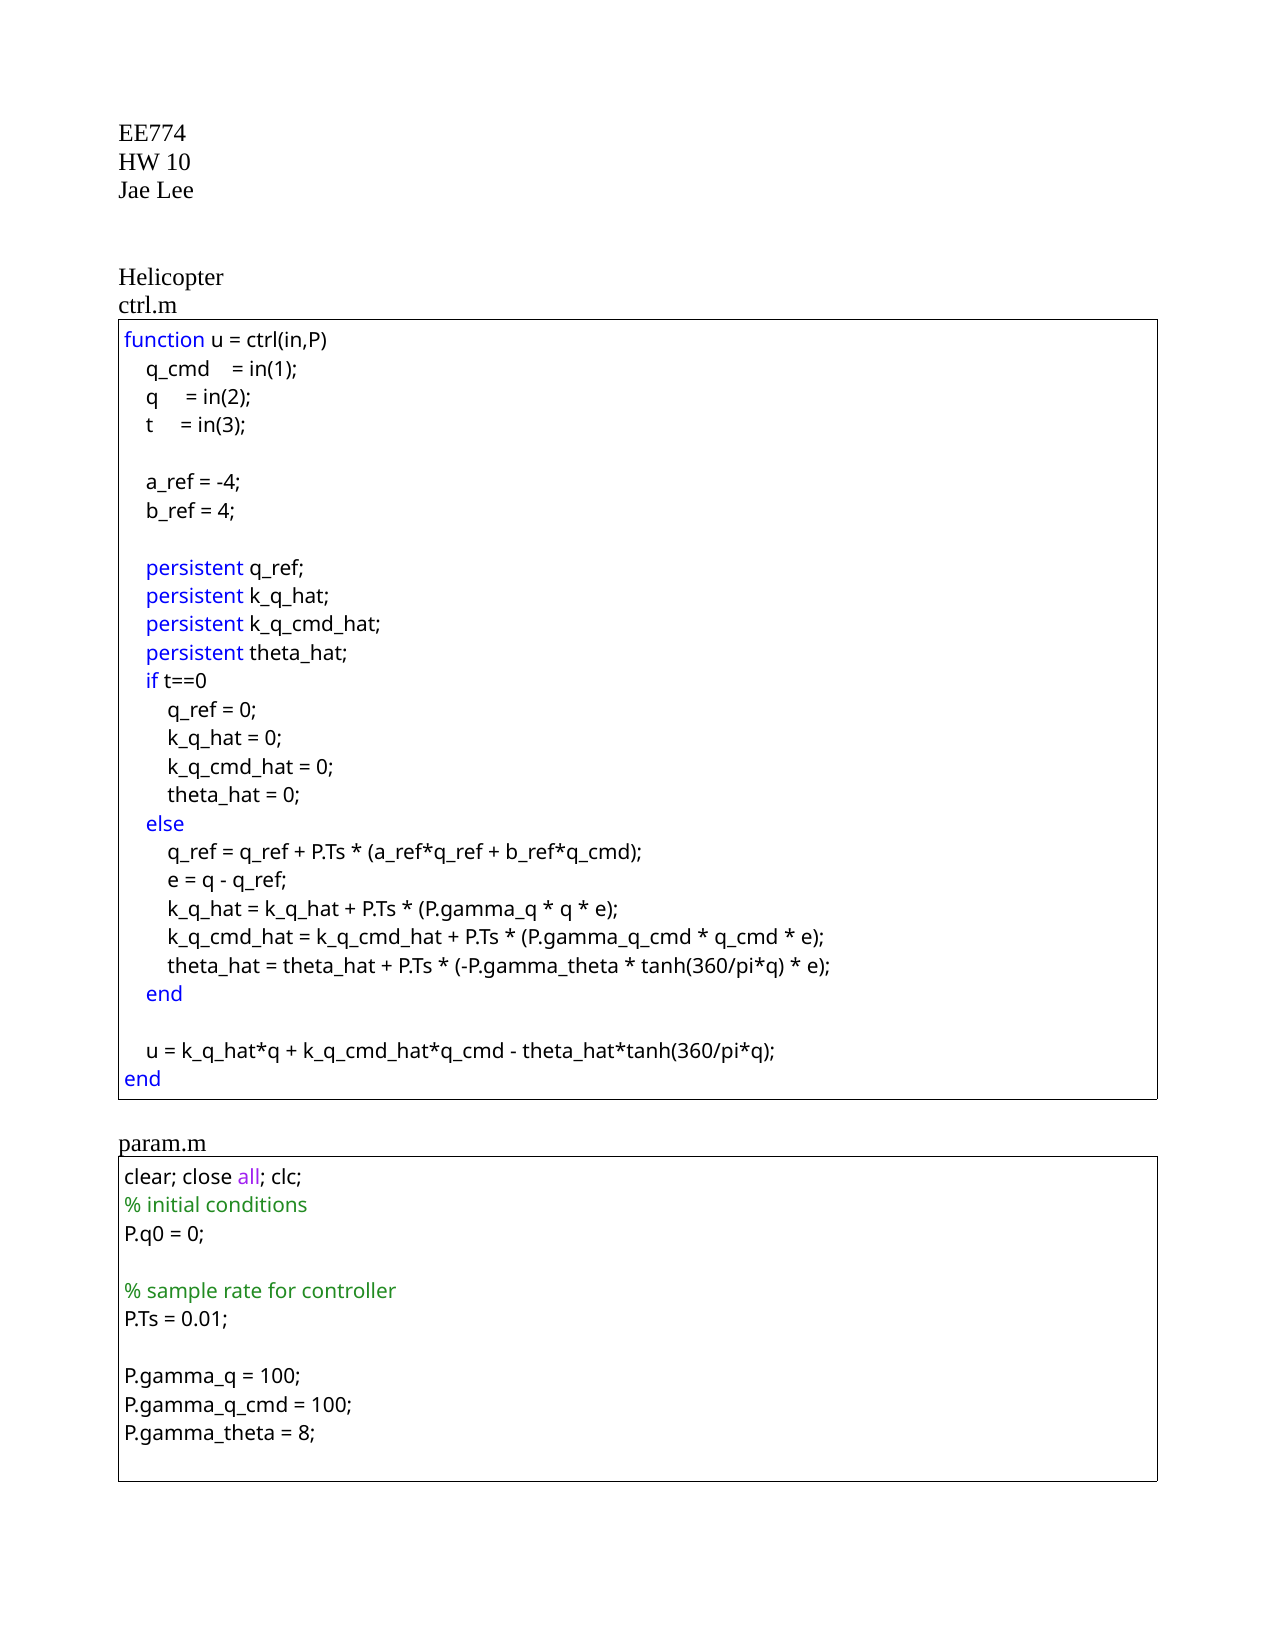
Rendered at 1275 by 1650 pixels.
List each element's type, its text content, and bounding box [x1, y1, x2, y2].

text Helicopter [118, 262, 1157, 291]
text HW 10 [118, 147, 1157, 176]
text Jae Lee [118, 176, 1157, 204]
table_header clear; close all; clc; % initial conditions P.q0 = 0; % sample rate for controller P.Ts = 0.01; P.gamma_q = 100; P.gamma_q_cmd = 100; P.gamma_theta = 8; [119, 1157, 1157, 1481]
text param.m [118, 1128, 1157, 1156]
text EE774 [118, 118, 1157, 147]
text ctrl.m [118, 291, 1157, 319]
table_header function u = ctrl(in,P) q_cmd = in(1); q = in(2); t = in(3); a_ref = -4; b_ref = 4; persistent q_ref; persistent k_q_hat; persistent k_q_cmd_hat; persistent theta_hat; if t==0 q_ref = 0; k_q_hat = 0; k_q_cmd_hat = 0; theta_hat = 0; else q_ref = q_ref + P.Ts * (a_ref*q_ref + b_ref*q_cmd); e = q - q_ref; k_q_hat = k_q_hat + P.Ts * (P.gamma_q * q * e); k_q_cmd_hat = k_q_cmd_hat + P.Ts * (P.gamma_q_cmd * q_cmd * e); theta_hat = theta_hat + P.Ts * (-P.gamma_theta * tanh(360/pi*q) * e); end u = k_q_hat*q + k_q_cmd_hat*q_cmd - theta_hat*tanh(360/pi*q); end [119, 320, 1157, 1099]
